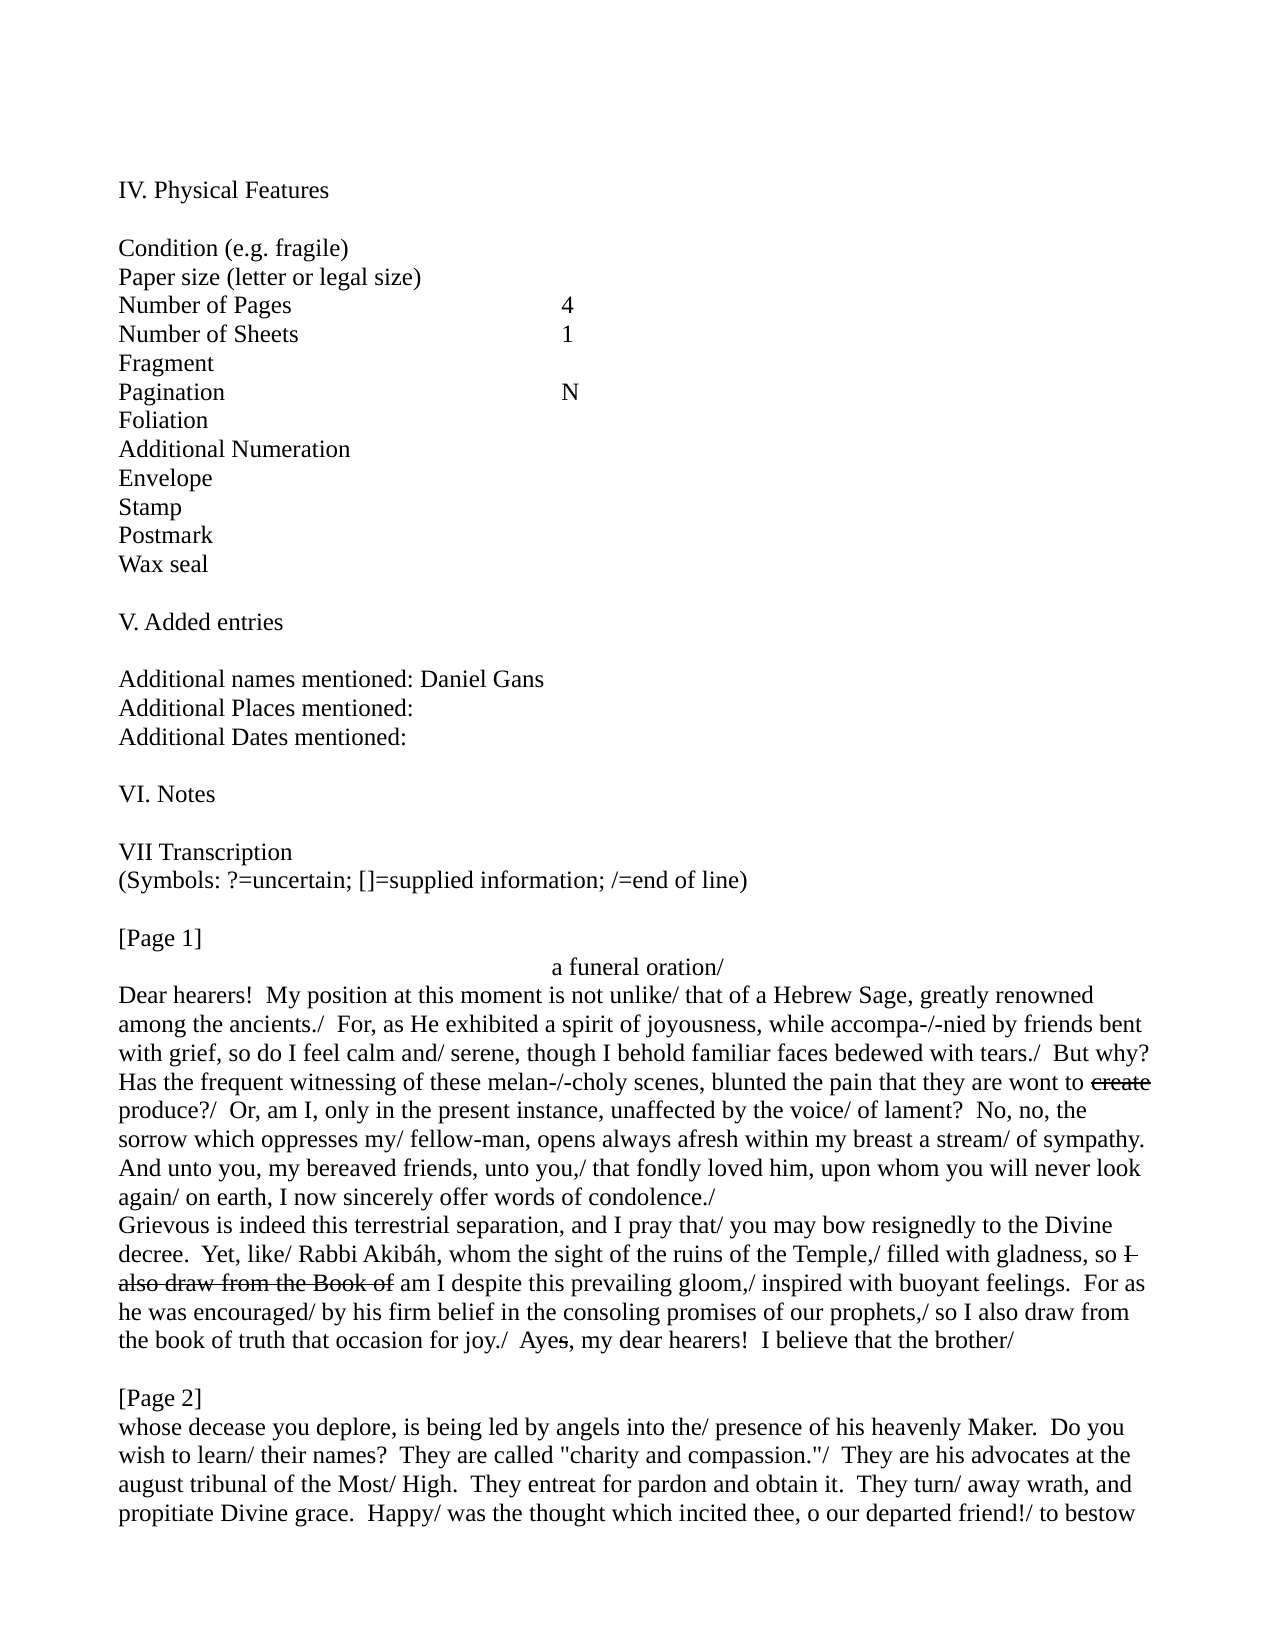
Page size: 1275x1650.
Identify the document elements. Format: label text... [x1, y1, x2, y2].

text [Page 1] [118, 923, 1157, 952]
text Condition (e.g. fragile) [118, 233, 1157, 262]
text V. Added entries [118, 607, 1157, 636]
text Wax seal [118, 549, 1157, 578]
text Stamp [118, 492, 1157, 521]
text Pagination N [118, 377, 1157, 406]
text IV. Physical Features [118, 176, 1157, 204]
text Postma rk [118, 521, 1157, 549]
text VII Transcription [118, 837, 1157, 866]
text Number of Pages 4 [118, 291, 1157, 319]
text Number of Sheets 1 [118, 319, 1157, 348]
text Fragment [118, 348, 1157, 377]
text Additional Dates mentioned: [118, 722, 1157, 751]
text VI. Notes [118, 779, 1157, 808]
text (Symbols: ?=uncertain; []=supplied information; /=end of line) [118, 866, 1157, 894]
text whose decease you deplore, is being led by angels into the/ presence of his heavenly Maker. Do you wish to learn/ their names? They are called "charity and compassion."/ They are his advocates at the august tribunal of the Most/ High. They entreat for pardon and obtain it. They turn/ away wrath, and propitiate Divine grace. Happy/ was the thought which incited thee, o our departed friend!/ to bestow [118, 1412, 1157, 1527]
text Dear hearers! My position at this moment is not unlike/ that of a Hebrew Sage, greatly renowned among the ancients./ For, as He exhibited a spirit of joyousness, while accompa-/-nied by friends bent with grief, so do I feel calm and/ serene, though I behold familiar faces bedewed with tears./ But why? Has the frequent witnessing of these melan-/-choly scenes, blunted the pain that they are wont to create produce?/ Or, am I, only in the present instance, unaffected by the voice/ of lament? No, no, the sorrow which oppresses my/ fellow-man, opens always afresh within my breast a stream/ of sympathy. And unto you, my bereaved friends, unto you,/ that fondly loved him, upon whom you will never look again/ on earth, I now sincerely offer words of condolence./ [118, 981, 1157, 1211]
text Paper size (letter or legal size) [118, 262, 1157, 291]
text Grievous is indeed this terrestrial separation, and I pray that/ you may bow resignedly to the Divine decree. Yet, like/ Rabbi Akibáh, whom the sight of the ruins of the Temple,/ filled with gladness, so I also draw from the Book of am I despite this prevailing gloom,/ inspired with buoyant feelings. For as he was encouraged/ by his firm belief in the consoling promises of our prophets,/ so I also draw from the book of truth that occasion for joy./ Ayes, my dear hearers! I believe that the brother/ [118, 1211, 1157, 1354]
text Additional Numeration [118, 434, 1157, 463]
text Foliation [118, 406, 1157, 434]
text a funeral oration/ [118, 952, 1157, 981]
text Additional Places mentioned: [118, 693, 1157, 722]
text Envelope [118, 463, 1157, 492]
text Additional names mentioned: Daniel Gans [118, 664, 1157, 693]
text [Page 2] [118, 1383, 1157, 1412]
